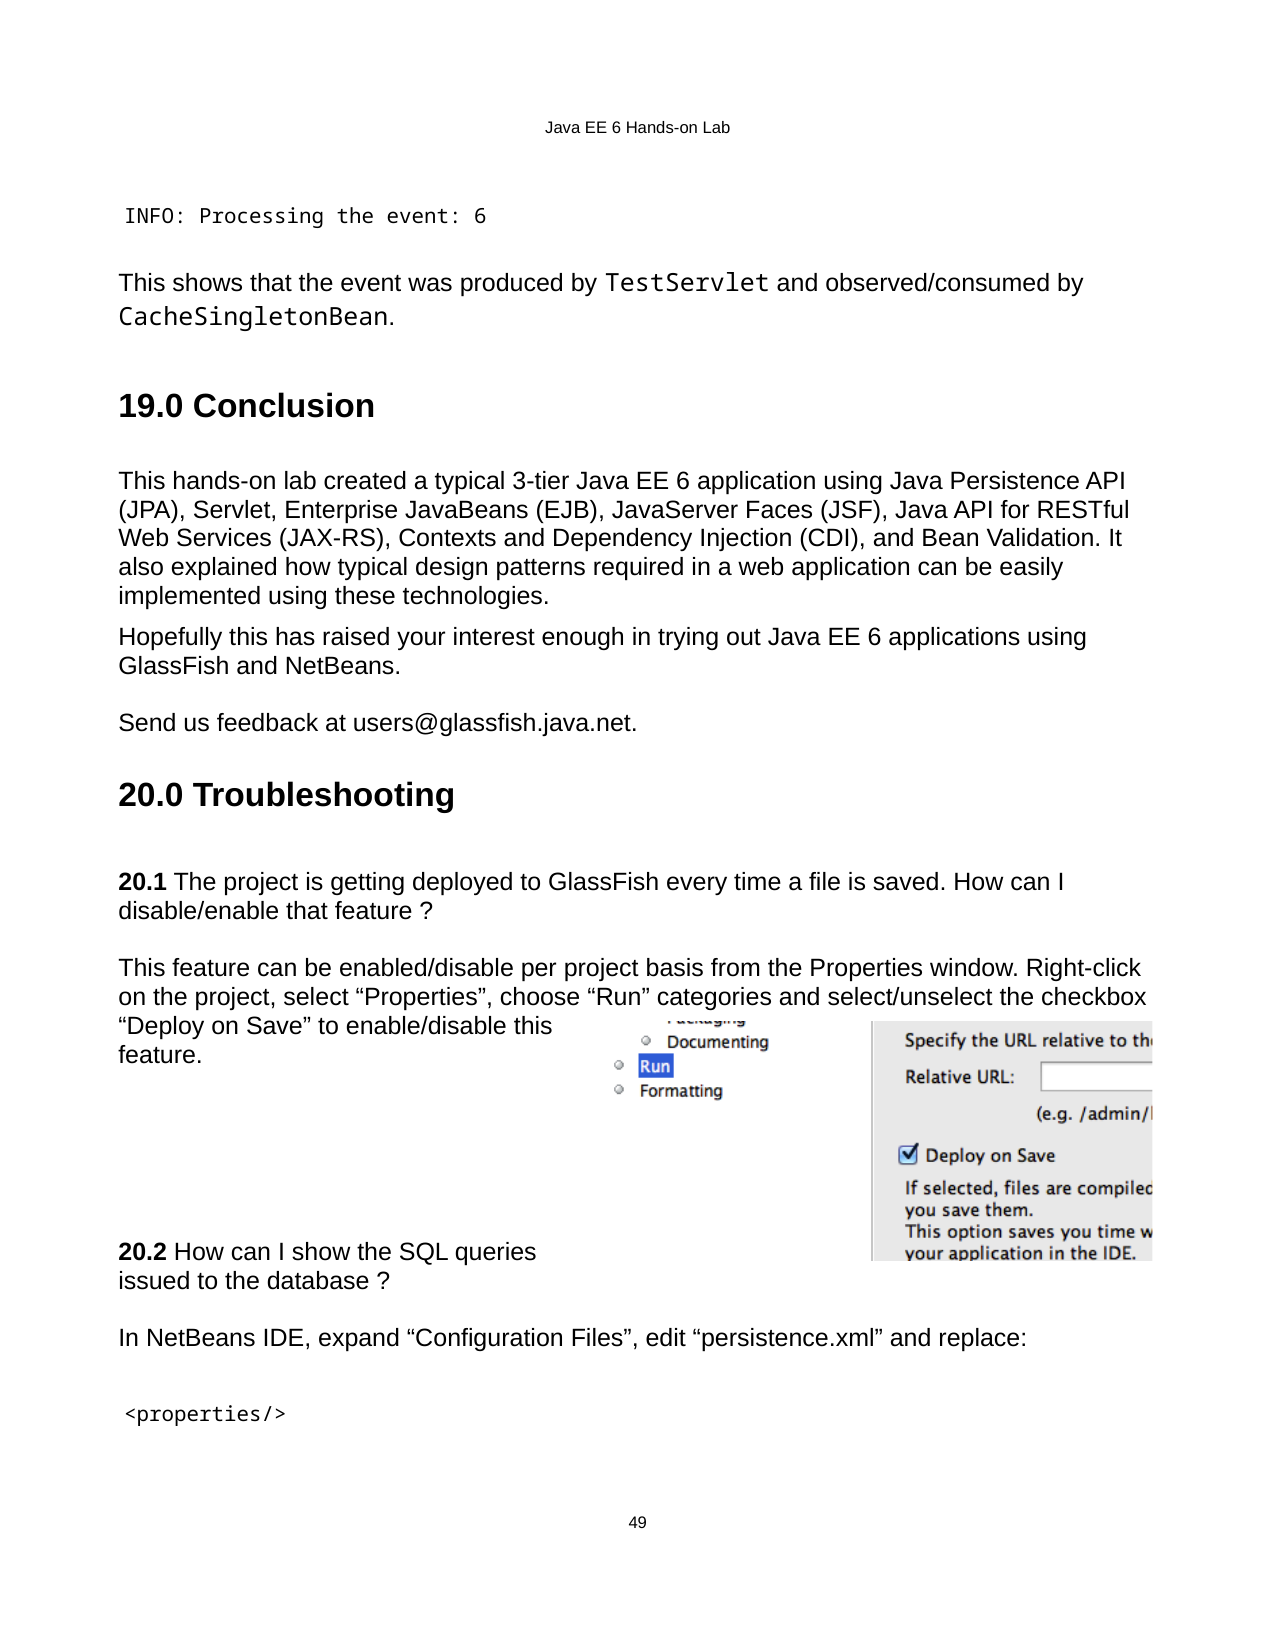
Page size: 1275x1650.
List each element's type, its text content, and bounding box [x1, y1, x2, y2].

text This shows that the event was produced by TestServlet and observed/consumed by CacheSingletonBean. [118, 264, 1157, 332]
text 20.2 How can I show the SQL queries issued to the database ? In NetBeans IDE, expand “Configuration Files”, edit “persistence.xml” and replace: [118, 1179, 1157, 1381]
text Hopefully this has raised your interest enough in trying out Java EE 6 applications using GlassFish and NetBeans. Send us feedback at users@glassfish.java.net. [118, 622, 1157, 737]
subtitle 20.0 Troubleshooting [118, 775, 1157, 813]
picture [590, 1021, 1153, 1261]
subtitle 19.0 Conclusion [118, 386, 1157, 425]
text 20.1 The project is getting deployed to GlassFish every time a file is saved. How can I disable/enable that feature ? This feature can be enabled/disable per project basis from the Properties window. Right-click on the project, select “Properties”, choose “Run” categories and select/unselect the checkbox “Deploy on Save” to enable/disable this feature. [118, 867, 1157, 1126]
text [118, 1433, 1157, 1462]
table_header <properties/> [118, 1393, 1157, 1433]
table_header INFO: Processing the event: 6 [118, 196, 1157, 235]
text This hands-on lab created a typical 3-tier Java EE 6 application using Java Persistence API (JPA), Servlet, Enterprise JavaBeans (EJB), JavaServer Faces (JSF), Java API for RESTful Web Services (JAX-RS), Contexts and Dependency Injection (CDI), and Bean Validation. It also explained how typical design patterns required in a web application can be easily implemented using these technologies. [118, 437, 1157, 610]
text [118, 167, 1157, 196]
